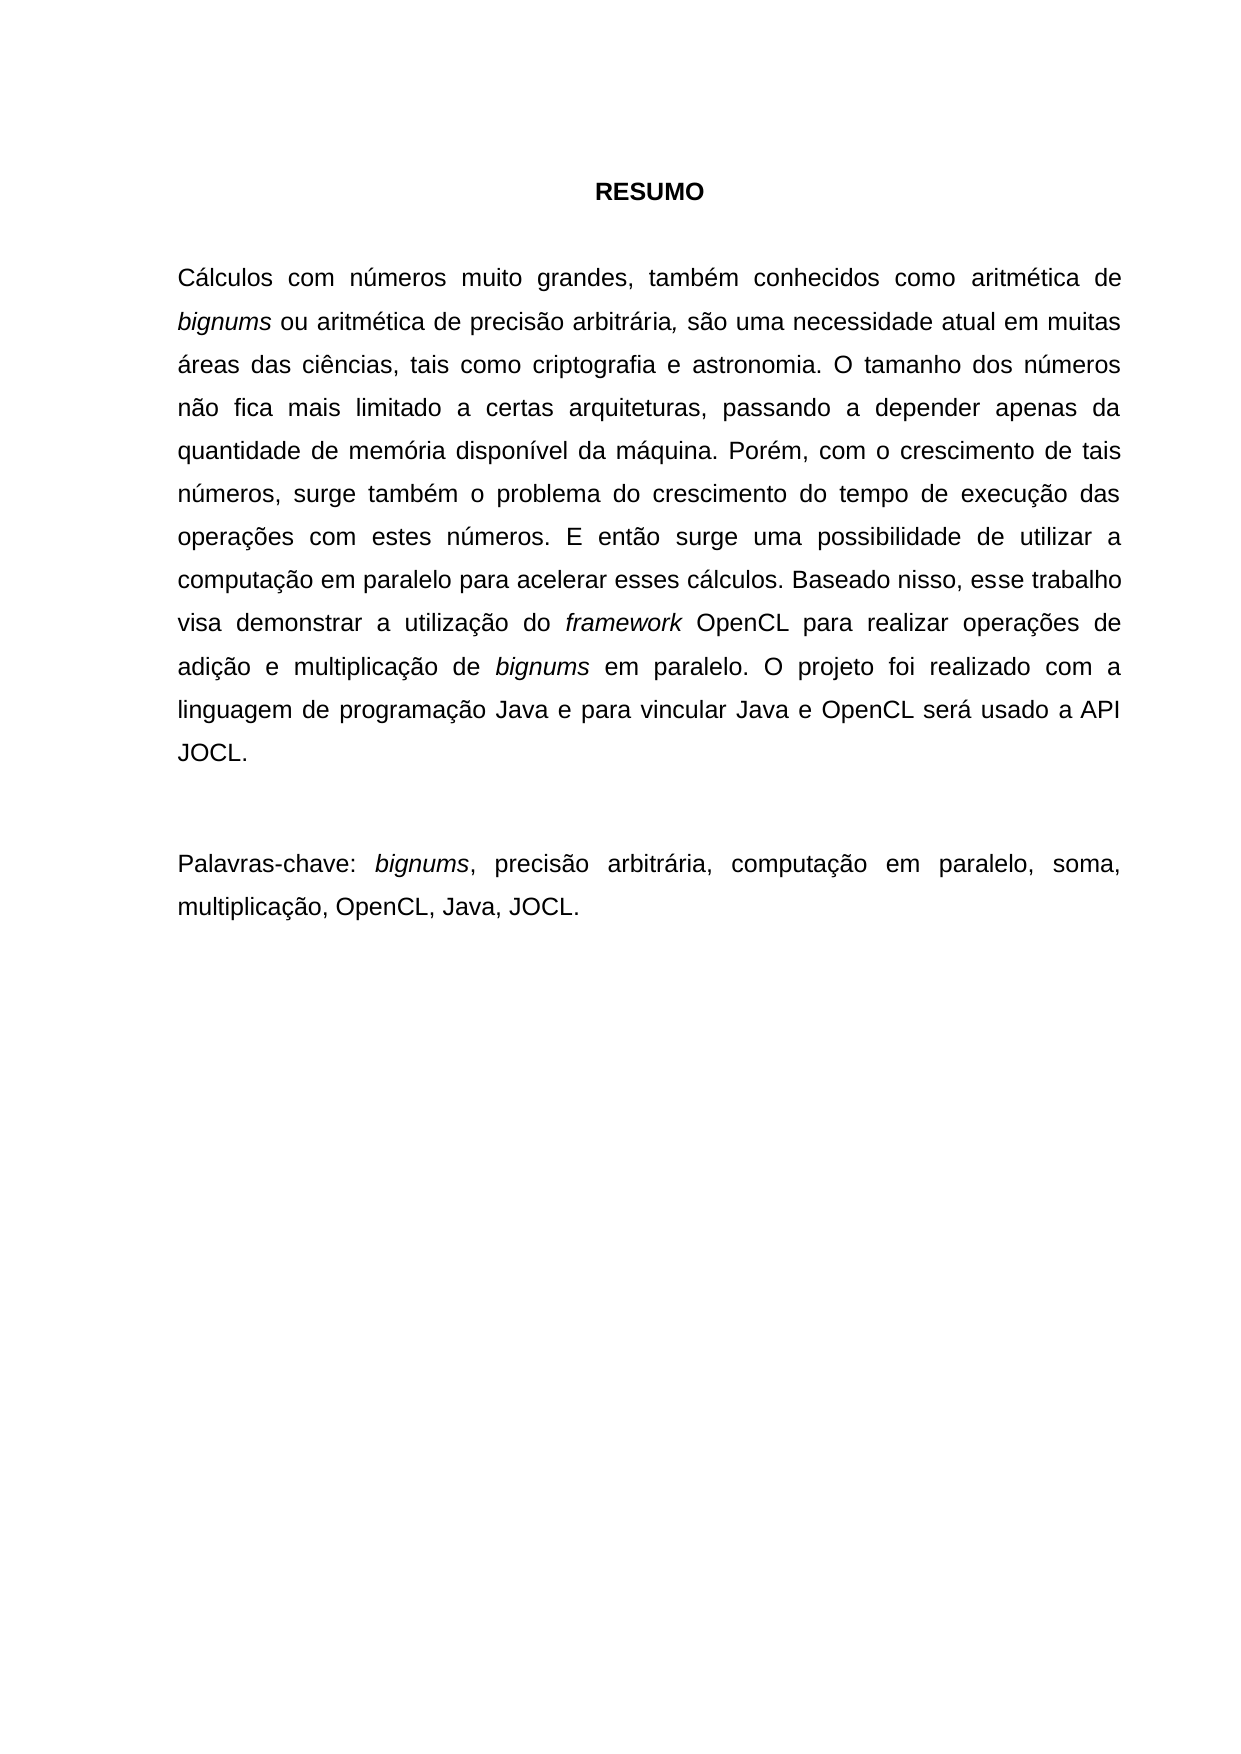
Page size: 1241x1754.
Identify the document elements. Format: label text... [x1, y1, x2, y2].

text RESUMO [177, 177, 1122, 206]
text Palavras-chave: bignums, precisão arbitrária, computação em paralelo, soma, multiplicação, OpenCL, Java, JOCL. [177, 849, 1122, 921]
text Cálculos com números muito grandes, também conhecidos como aritmética de bignums ou aritmética de precisão arbitrária, são uma necessidade atual em muitas áreas das ciências, tais como criptografia e astronomia. O tamanho dos números não fica mais limitado a certas arquiteturas, passando a depender apenas da quantidade de memória disponível da máquina. Porém, com o crescimento de tais números, surge também o problema do crescimento do tempo de execução das operações com estes números. E então surge uma possibilidade de utilizar a computação em paralelo para acelerar esses cálculos. Baseado nisso, esse trabalho visa demonstrar a utilização do framework OpenCL para realizar operações de adição e multiplicação de bignums em paralelo. O projeto foi realizado com a linguagem de programação Java e para vincular Java e OpenCL será usado a API JOCL. [177, 263, 1122, 767]
